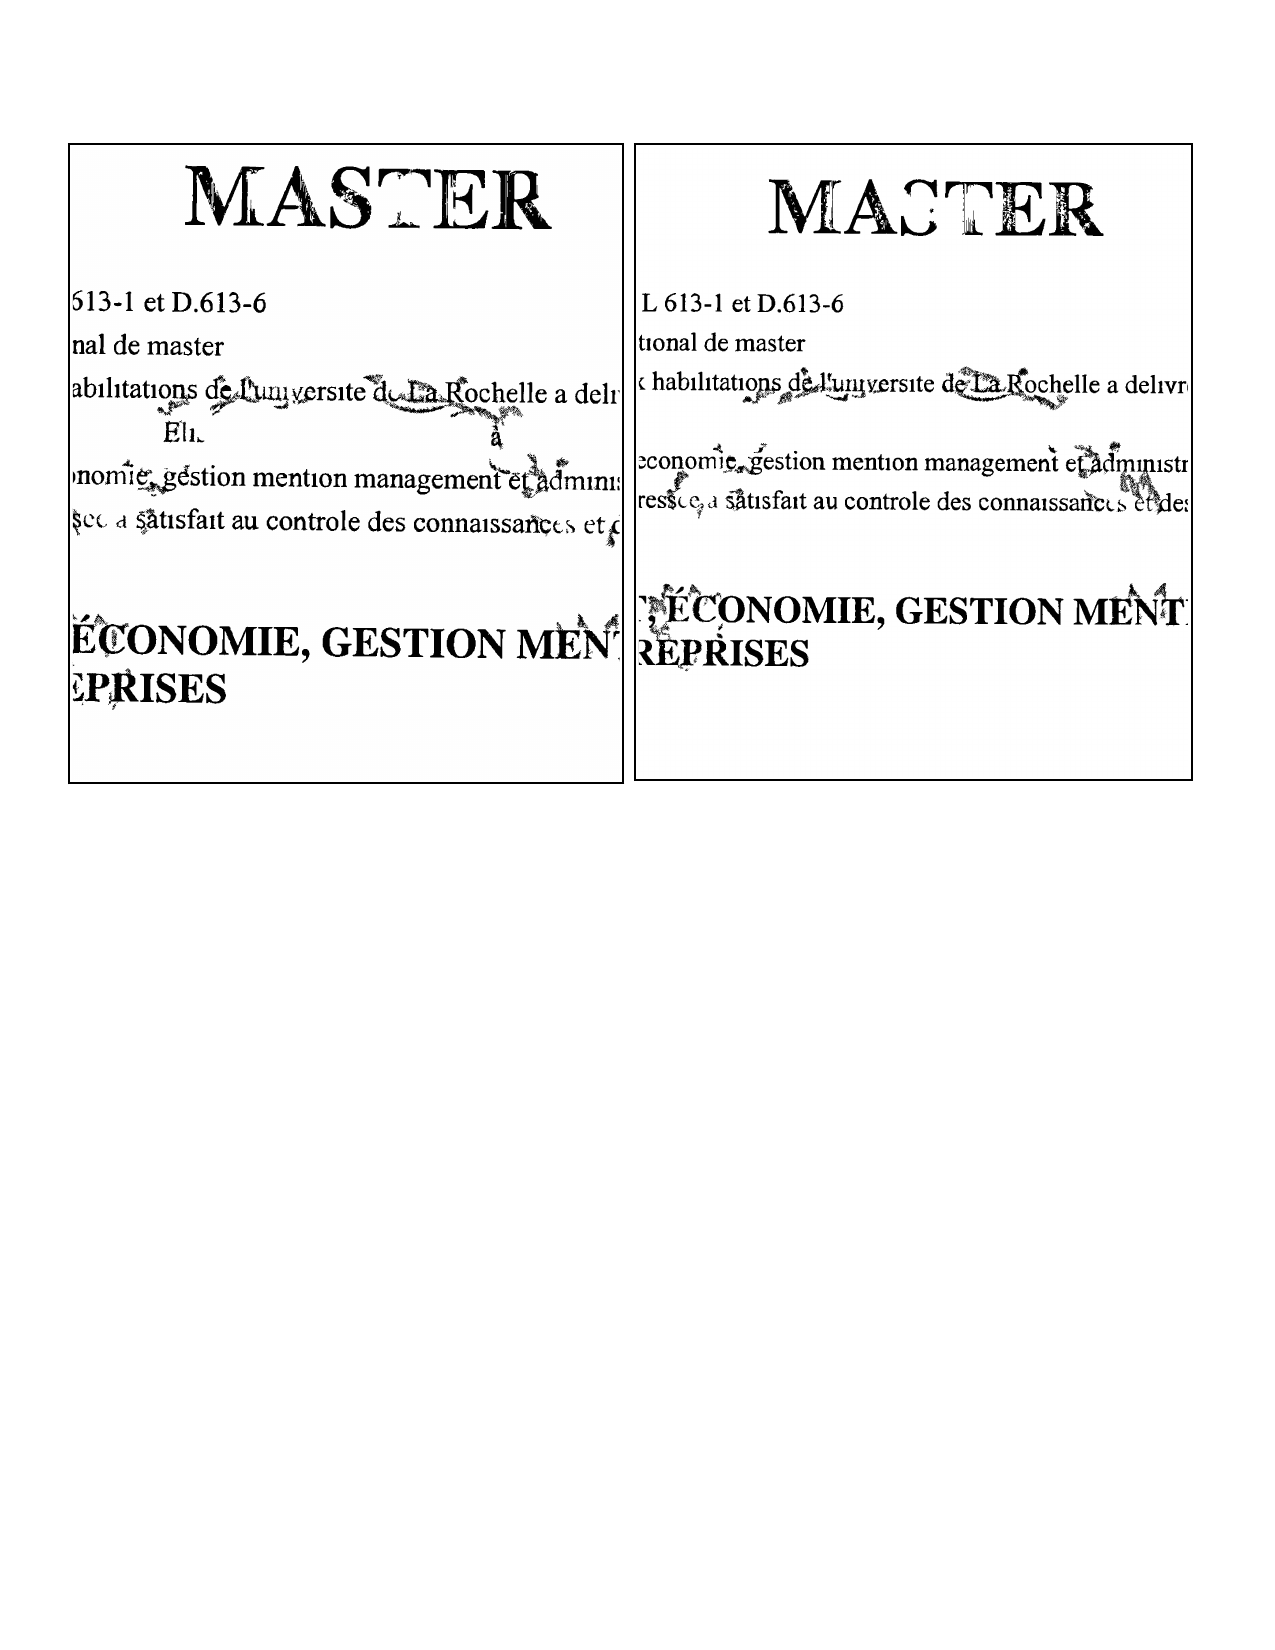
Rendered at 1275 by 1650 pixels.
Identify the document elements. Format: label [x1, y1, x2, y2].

picture [72, 147, 620, 780]
picture [638, 148, 1188, 777]
